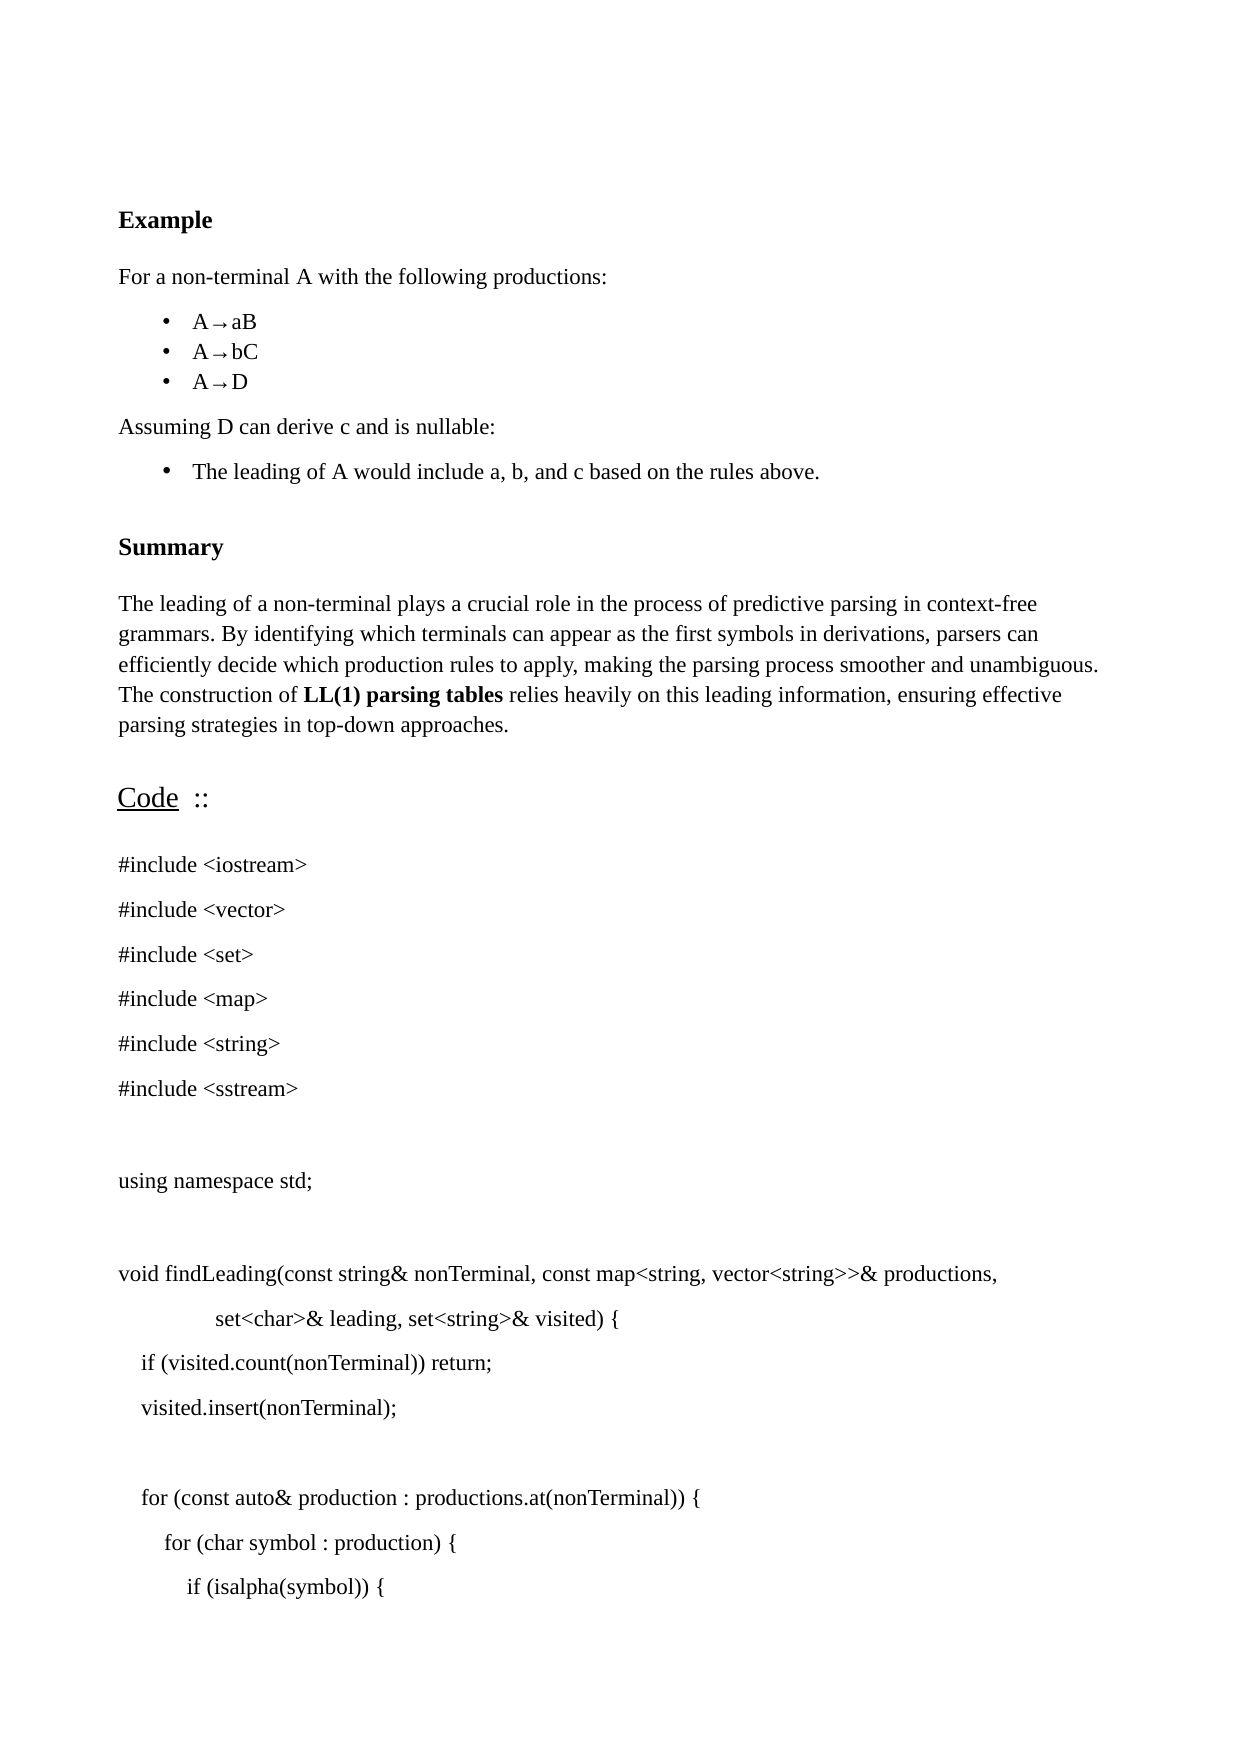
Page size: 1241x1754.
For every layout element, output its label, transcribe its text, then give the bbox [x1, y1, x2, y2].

text visited.insert(nonTerminal); [118, 1394, 1122, 1421]
subtitle Summary [118, 532, 1122, 561]
text set<char>& leading, set<string>& visited) { [118, 1305, 1122, 1331]
text Assuming D can derive c and is nullable: [118, 413, 1122, 439]
text for (const auto& production : productions.at(nonTerminal)) { [118, 1484, 1122, 1510]
text #include <string> [118, 1030, 1122, 1057]
list A→D [162, 368, 1122, 395]
text void findLeading(const string& nonTerminal, const map<string, vector<string>>& productions, [118, 1260, 1122, 1286]
list A→bC [162, 338, 1122, 364]
subtitle Example [118, 205, 1122, 234]
list A→aB [162, 308, 1122, 334]
text using namespace std; [118, 1167, 1122, 1194]
text #include <sstream> [118, 1075, 1122, 1101]
text The leading of a non-terminal plays a crucial role in the process of predictive parsing in context-free grammars. By identifying which terminals can appear as the first symbols in derivations, parsers can efficiently decide which production rules to apply, making the parsing process smoother and unambiguous. The construction of LL(1) parsing tables relies heavily on this leading information, ensuring effective parsing strategies in top-down approaches. [118, 590, 1122, 737]
text if (isalpha(symbol)) { [118, 1573, 1122, 1600]
text #include <iostream> [118, 851, 1122, 877]
text #include <set> [118, 941, 1122, 967]
text if (visited.count(nonTerminal)) return; [118, 1349, 1122, 1376]
text #include <map> [118, 986, 1122, 1012]
list The leading of A would include a, b, and c based on the rules above. [162, 458, 1122, 485]
text for (char symbol : production) { [118, 1529, 1122, 1555]
text For a non-terminal A with the following productions: [118, 263, 1122, 289]
list Code :: [117, 780, 253, 814]
text #include <vector> [118, 896, 1122, 922]
